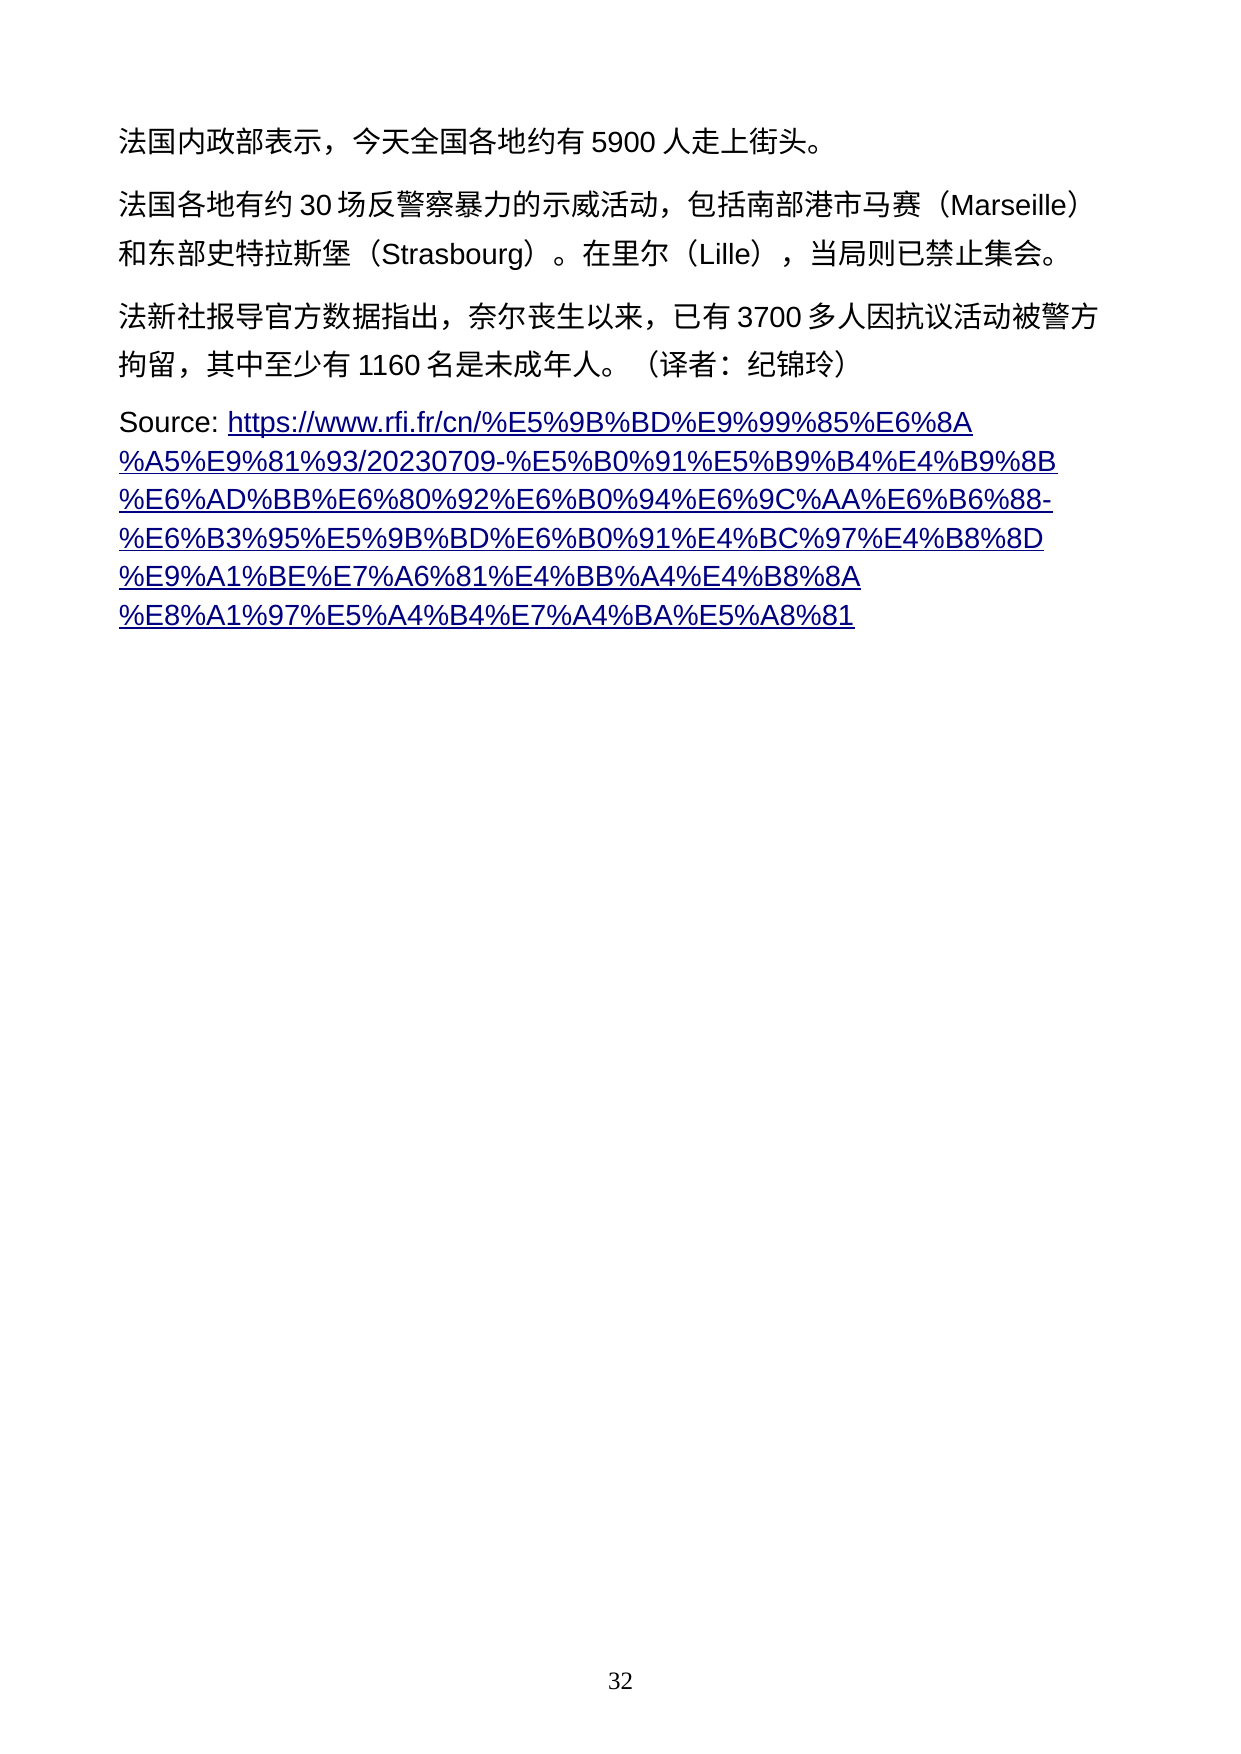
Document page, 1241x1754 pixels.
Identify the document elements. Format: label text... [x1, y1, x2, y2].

text Source: https://www.rfi.fr/cn/%E5%9B%BD%E9%99%85%E6%8A%A5%E9%81%93/20230709-%E5%B0%91%E5%B9%B4%E4%B9%8B%E6%AD%BB%E6%80%92%E6%B0%94%E6%9C%AA%E6%B6%88-%E6%B3%95%E5%9B%BD%E6%B0%91%E4%BC%97%E4%B8%8D%E9%A1%BE%E7%A6%81%E4%BB%A4%E4%B8%8A%E8%A1%97%E5%A4%B4%E7%A4%BA%E5%A8%81 [118, 405, 1122, 631]
text 法新社报导官方数据指出，奈尔丧生以来，已有3700多人因抗议活动被警方拘留，其中至少有1160名是未成年人。（译者：纪锦玲） [118, 293, 1122, 384]
text 法国内政部表示，今天全国各地约有5900人走上街头。 [118, 118, 1122, 161]
text 法国各地有约30场反警察暴力的示威活动，包括南部港市马赛（Marseille）和东部史特拉斯堡（Strasbourg）。在里尔（Lille），当局则已禁止集会。 [118, 182, 1122, 272]
